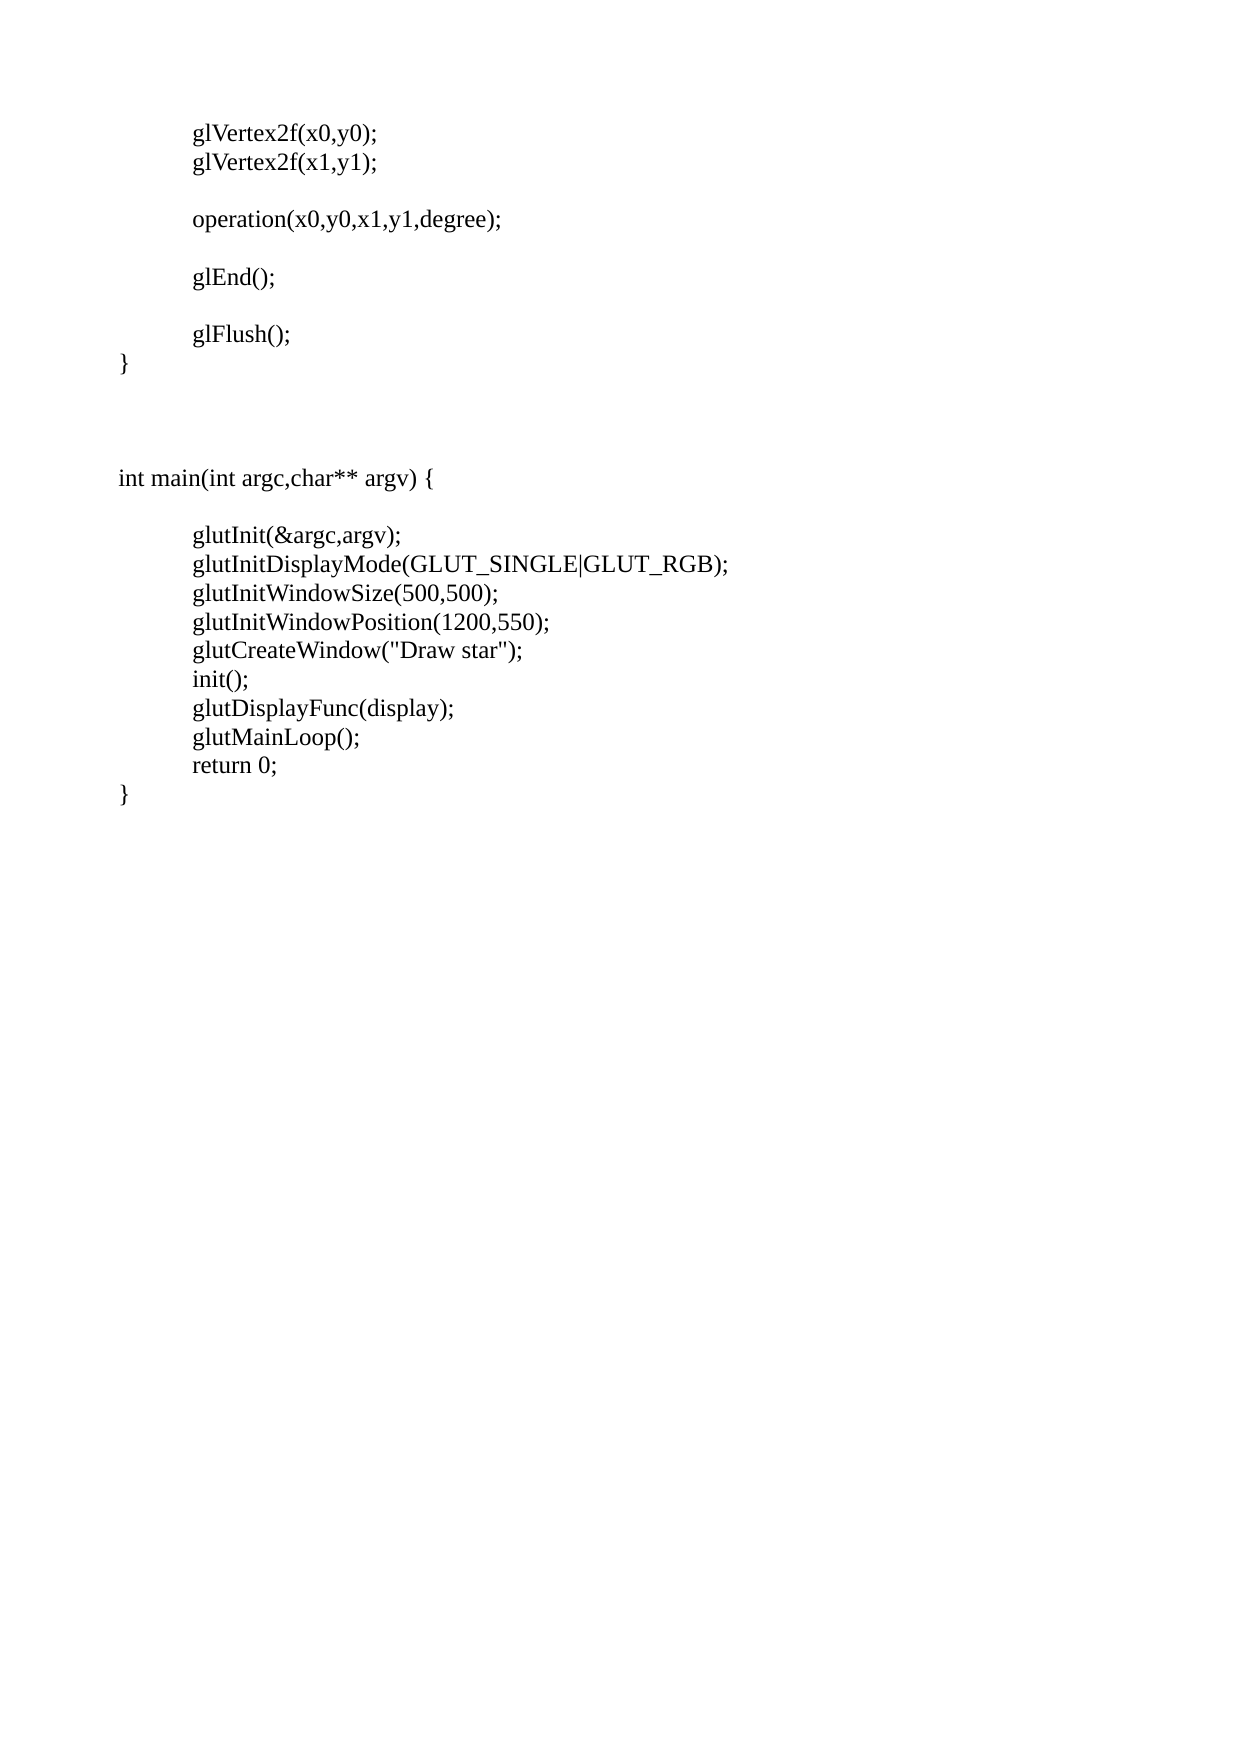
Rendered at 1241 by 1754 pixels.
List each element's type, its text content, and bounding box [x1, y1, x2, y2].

text glVertex2f(x1,y1); [118, 147, 1122, 176]
text return 0; [118, 751, 1122, 779]
text glVertex2f(x0,y0); [118, 118, 1122, 147]
text } [118, 348, 1122, 377]
text init(); [118, 664, 1122, 693]
text glutInitDisplayMode(GLUT_SINGLE|GLUT_RGB); [118, 549, 1122, 578]
text int main(int argc,char** argv) { [118, 463, 1122, 492]
text glutMainLoop(); [118, 722, 1122, 751]
text glutInitWindowPosition(1200,550); [118, 607, 1122, 636]
text glFlush(); [118, 319, 1122, 348]
text glutCreateWindow("Draw star"); [118, 636, 1122, 664]
text } [118, 779, 1122, 808]
text glutDisplayFunc(display); [118, 693, 1122, 722]
text glutInitWindowSize(500,500); [118, 578, 1122, 607]
text glEnd(); [118, 262, 1122, 291]
text operation(x0,y0,x1,y1,degree); [118, 204, 1122, 233]
text glutInit(&argc,argv); [118, 521, 1122, 549]
